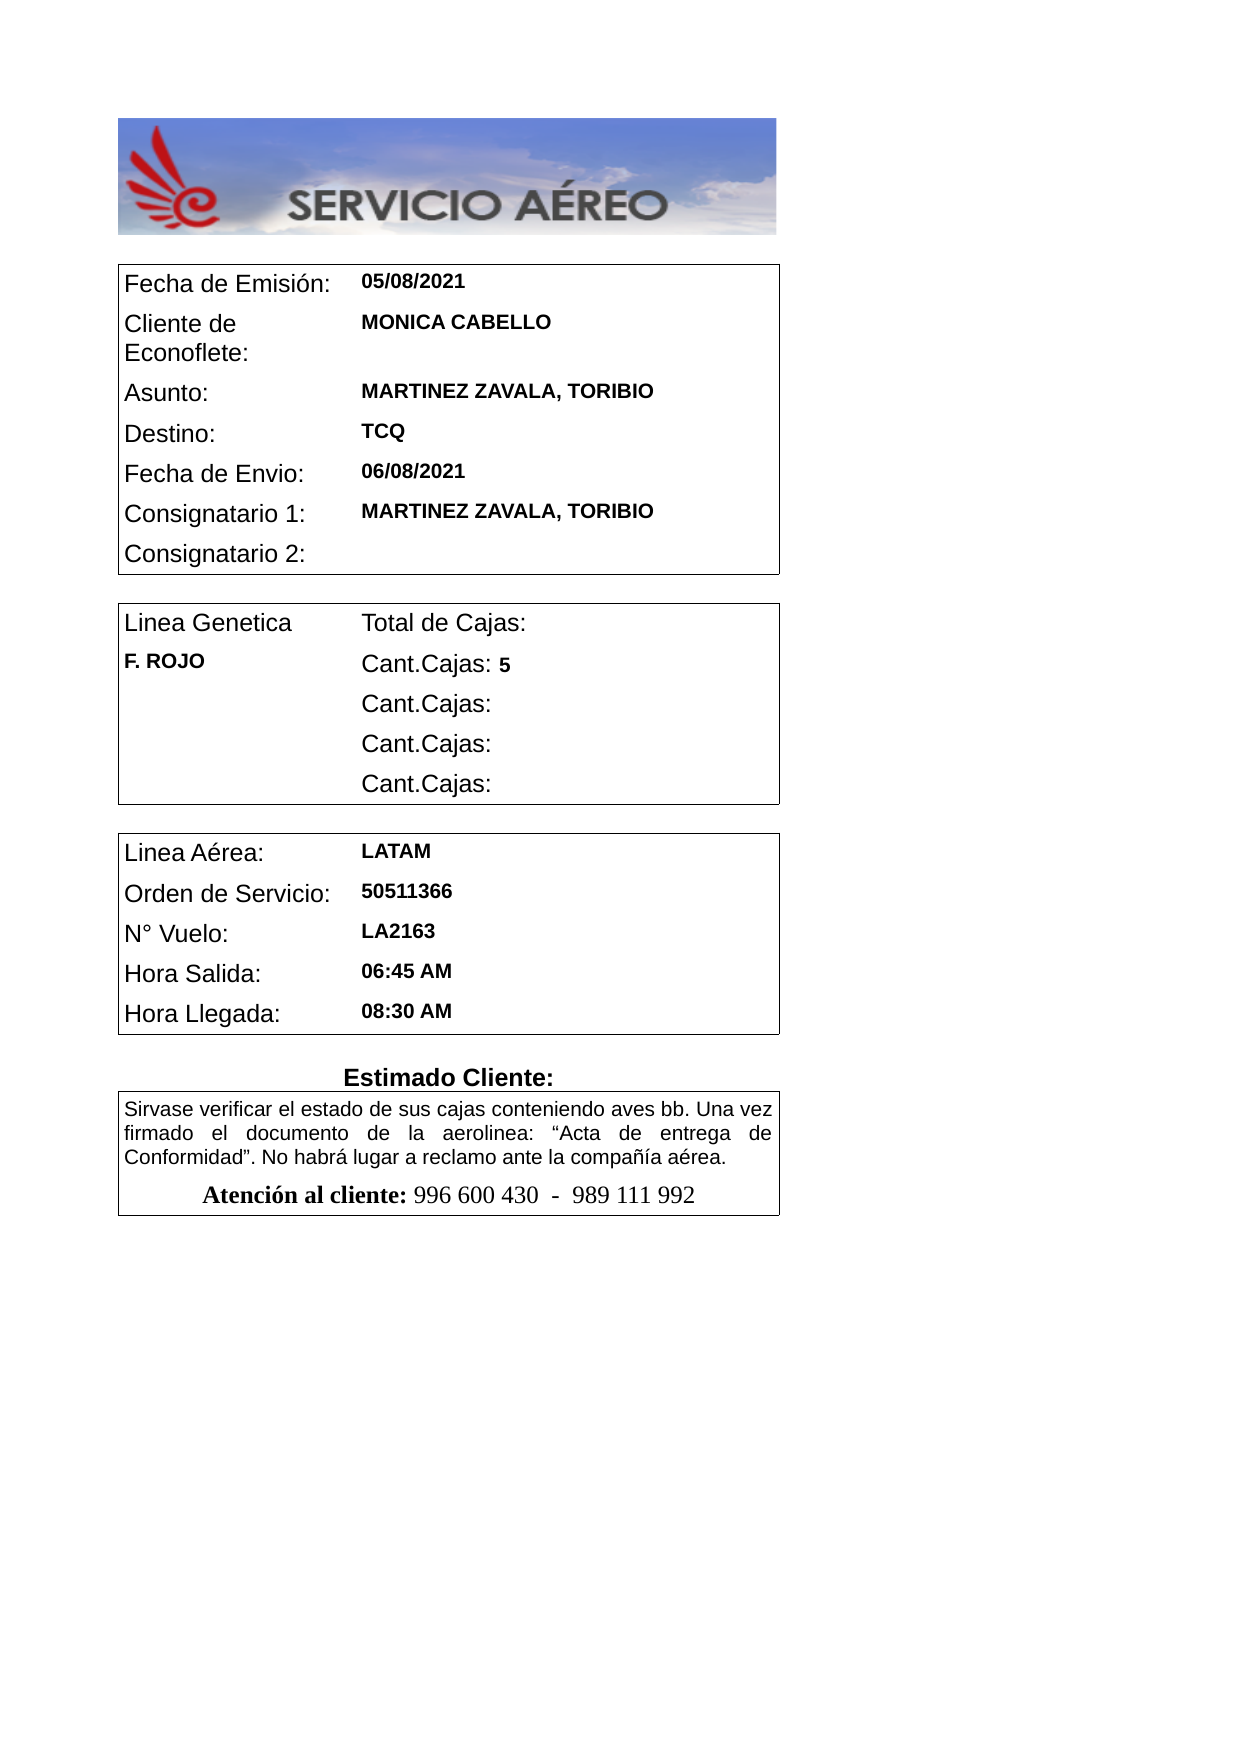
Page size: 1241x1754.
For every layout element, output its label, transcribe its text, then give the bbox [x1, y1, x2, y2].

table_cell Linea Aérea: [119, 834, 356, 873]
table_cell Cant.Cajas: [356, 764, 779, 804]
table_cell Cliente de Econoflete: [119, 304, 356, 373]
table_cell [118, 805, 356, 833]
table_cell 06/08/2021 [356, 453, 779, 493]
table_cell Cant.Cajas: [356, 723, 779, 763]
table_cell N° Vuelo: [119, 913, 356, 953]
table_cell [119, 764, 356, 804]
table_cell 06:45 AM [356, 953, 779, 993]
table_cell F. ROJO [119, 643, 356, 683]
table_cell Linea Genetica [119, 604, 356, 643]
table_cell Hora Salida: [119, 953, 356, 993]
table_cell MONICA CABELLO [356, 304, 779, 373]
table_cell Orden de Servicio: [119, 873, 356, 913]
table_cell TCQ [356, 413, 779, 453]
table_cell Estimado Cliente: [118, 1035, 779, 1091]
table_cell 50511366 [356, 873, 779, 913]
table_cell Atención al cliente: 996 600 430 - 989 111 992 [119, 1175, 779, 1215]
table_cell LATAM [356, 834, 779, 873]
table_header Fecha de Emisión: [119, 265, 356, 304]
table_cell Cant.Cajas: 5 [356, 643, 779, 683]
table_cell 08:30 AM [356, 994, 779, 1034]
table_cell Destino: [119, 413, 356, 453]
table_cell MARTINEZ ZAVALA, TORIBIO [356, 373, 779, 413]
table_header 05/08/2021 [356, 265, 779, 304]
table_cell [119, 683, 356, 723]
table_cell [356, 805, 779, 833]
table_cell [118, 575, 356, 603]
table_cell MARTINEZ ZAVALA, TORIBIO [356, 493, 779, 533]
table_cell Consignatario 2: [119, 534, 356, 574]
table_cell [119, 723, 356, 763]
table_cell [356, 534, 779, 574]
table_cell Fecha de Envio: [119, 453, 356, 493]
table_cell LA2163 [356, 913, 779, 953]
table_cell Asunto: [119, 373, 356, 413]
table_cell Hora Llegada: [119, 994, 356, 1034]
picture [118, 118, 777, 235]
table_cell [356, 575, 779, 603]
table_cell Cant.Cajas: [356, 683, 779, 723]
table_cell Total de Cajas: [356, 604, 779, 643]
table_cell Sirvase verificar el estado de sus cajas conteniendo aves bb. Una vez firmado el documento de la aerolinea: “Acta de entrega de Conformidad”. No habrá lugar a reclamo ante la compañía aérea. [119, 1092, 779, 1175]
table_cell Consignatario 1: [119, 493, 356, 533]
